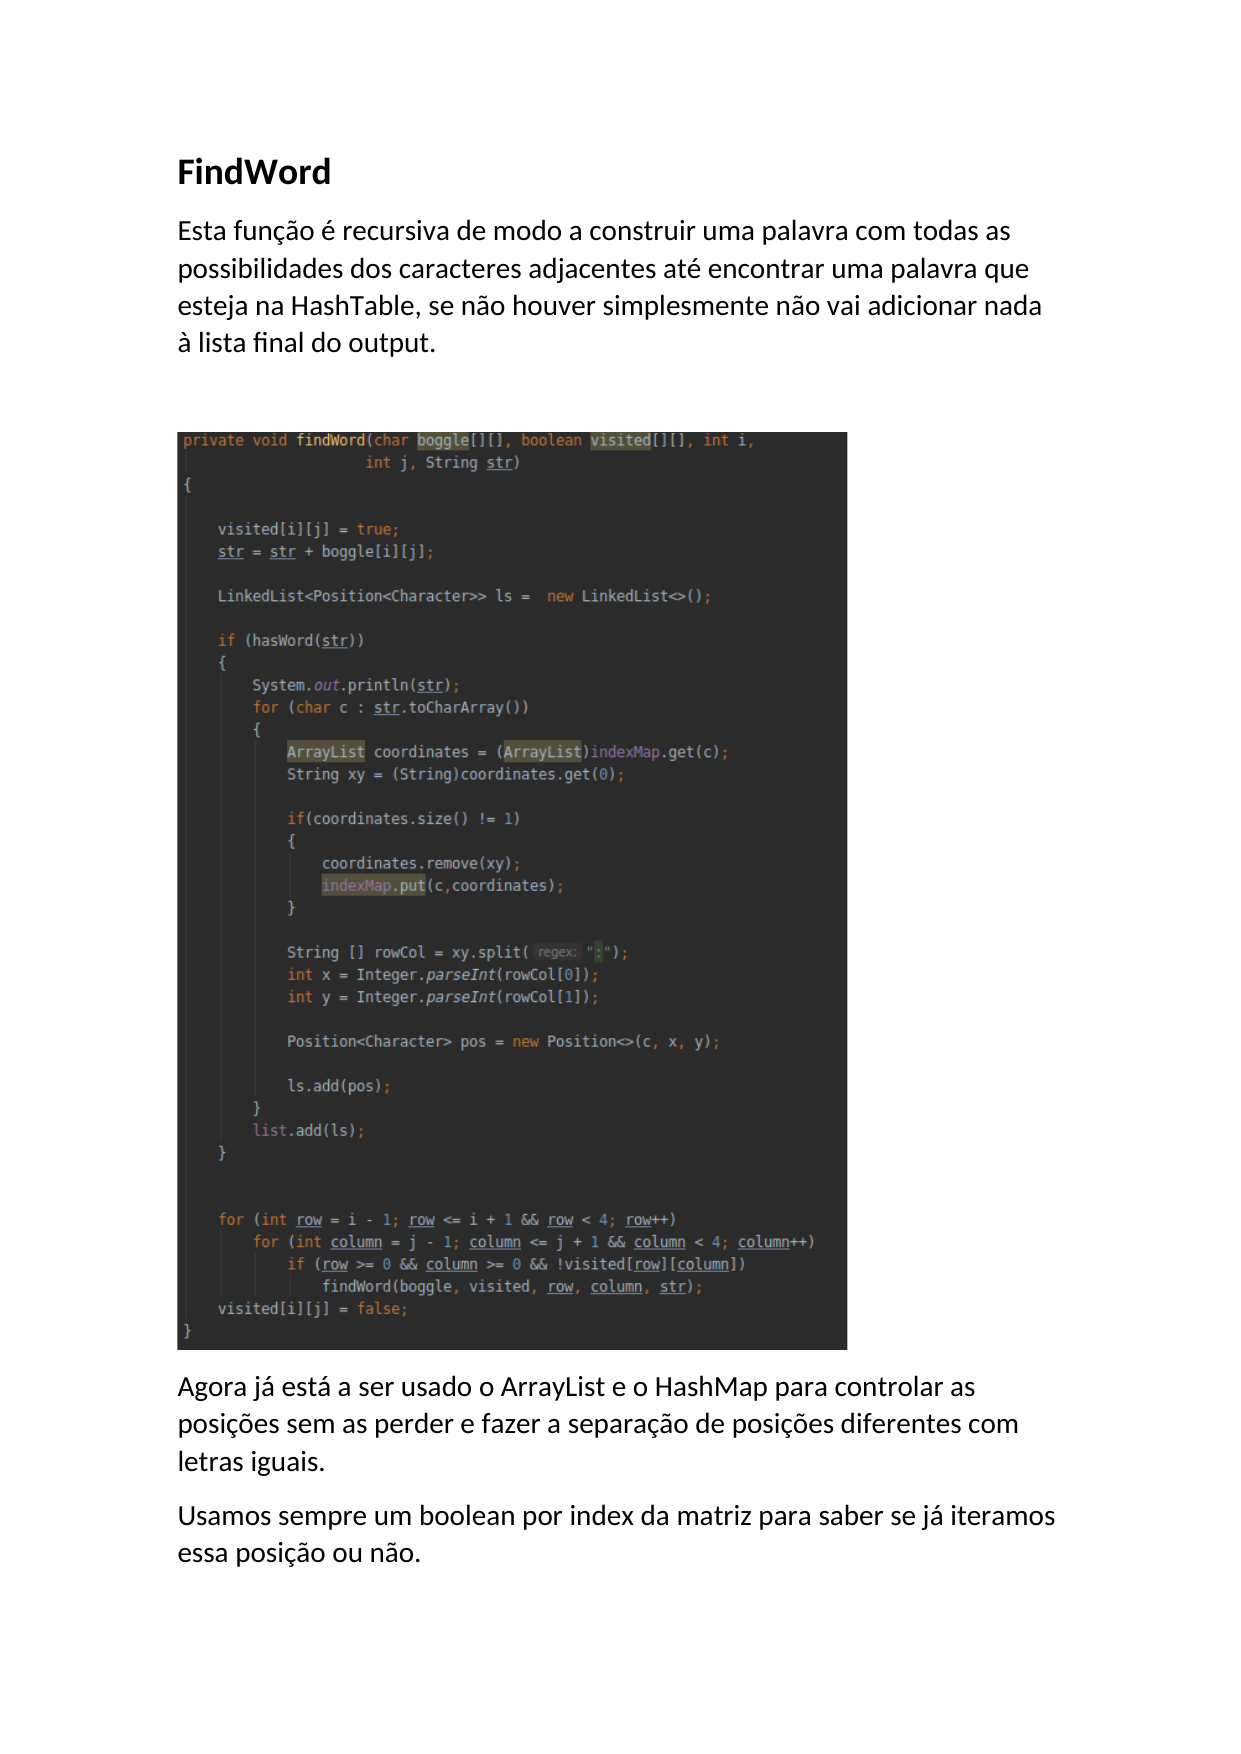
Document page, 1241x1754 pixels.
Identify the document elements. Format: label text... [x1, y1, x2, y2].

text Usamos sempre um boolean por index da matriz para saber se já iteramos essa posição ou não. [177, 1497, 1063, 1570]
text FindWord [177, 148, 1063, 193]
text Esta função é recursiva de modo a construir uma palavra com todas as possibilidades dos caracteres adjacentes até encontrar uma palavra que esteja na HashTable, se não houver simplesmente não vai adicionar nada à lista final do output. [177, 212, 1063, 360]
text Agora já está a ser usado o ArrayList e o HashMap para controlar as posições sem as perder e fazer a separação de posições diferentes com letras iguais. [177, 1368, 1063, 1478]
